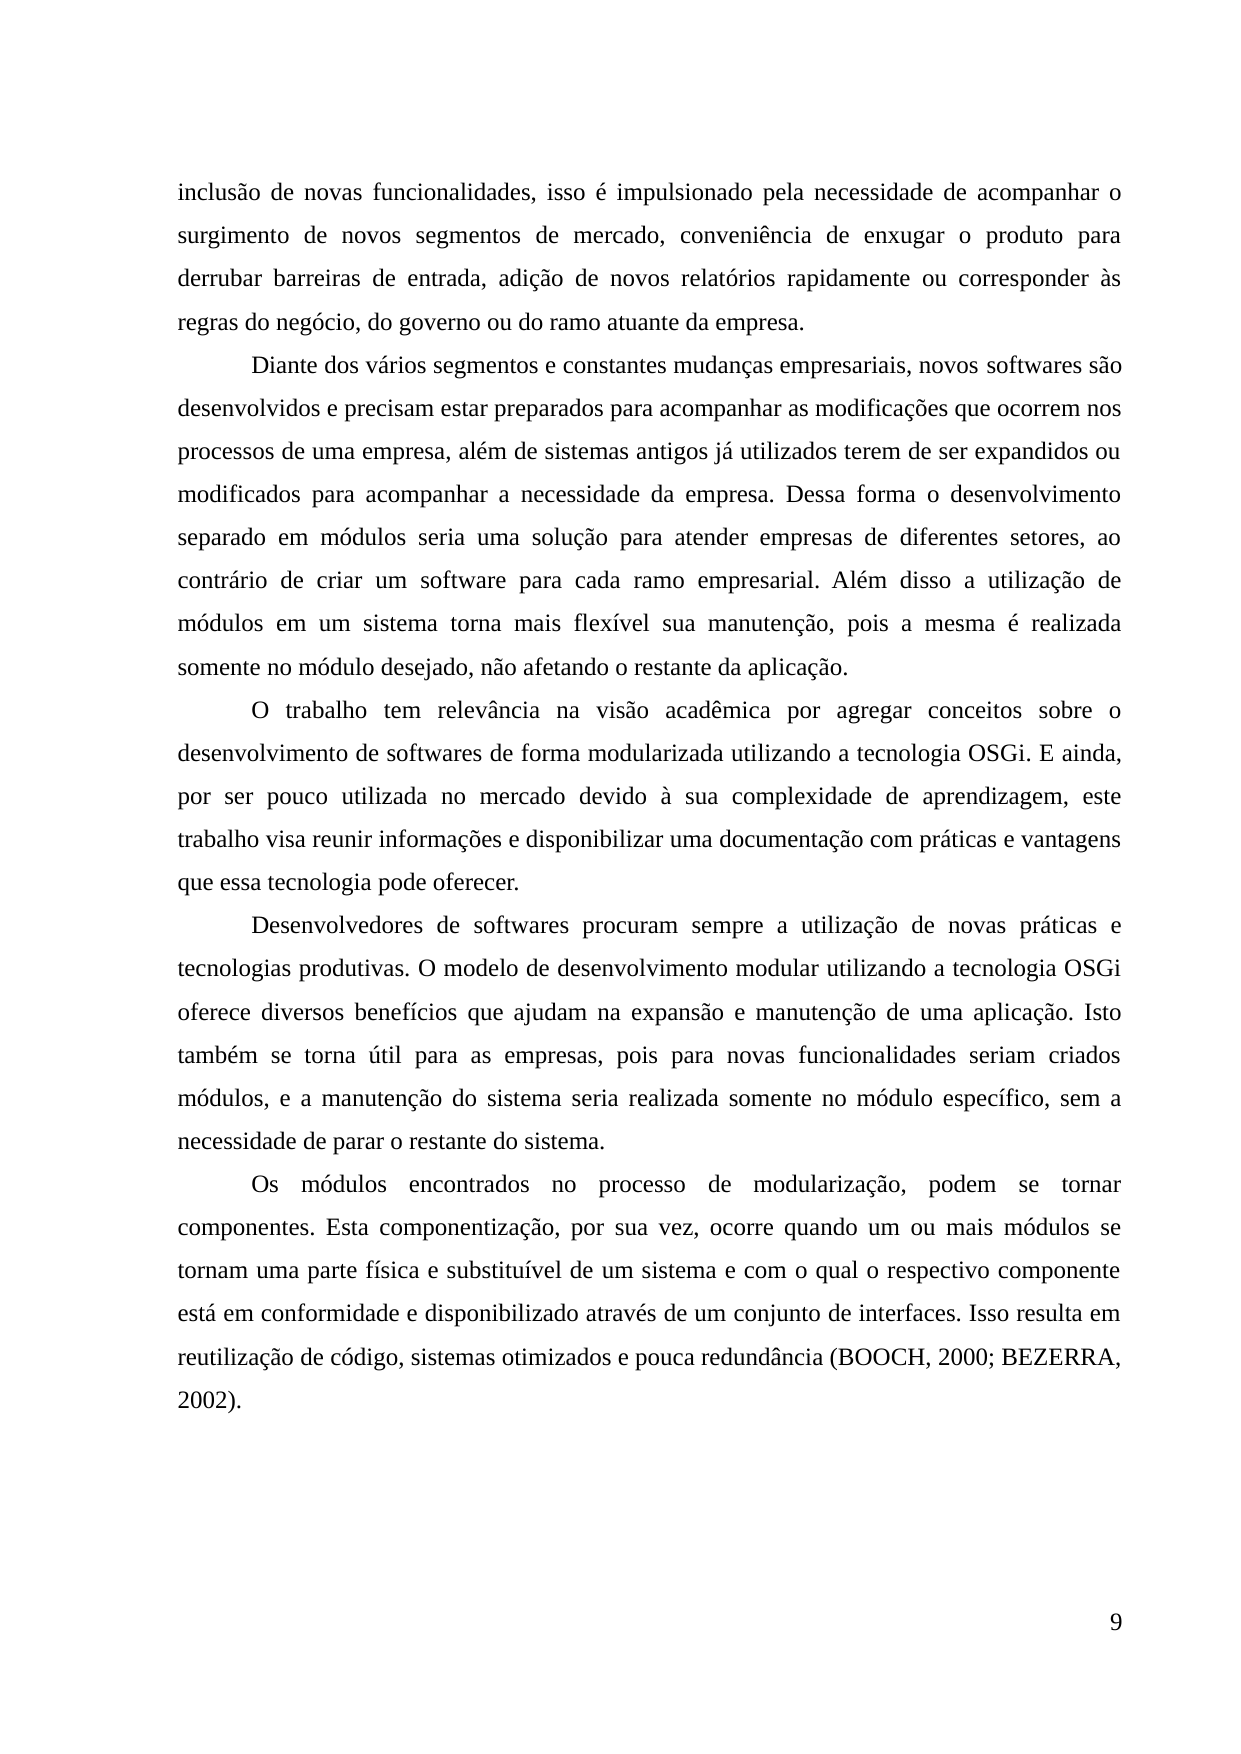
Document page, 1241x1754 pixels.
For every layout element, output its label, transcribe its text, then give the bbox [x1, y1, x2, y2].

text O trabalho tem relevância na visão acadêmica por agregar conceitos sobre o desenvolvimento de softwares de forma modularizada utilizando a tecnologia OSGi. E ainda, por ser pouco utilizada no mercado devido à sua complexidade de aprendizagem, este trabalho visa reunir informações e disponibilizar uma documentação com práticas e vantagens que essa tecnologia pode oferecer. [177, 695, 1122, 896]
text Desenvolvedores de softwares procuram sempre a utilização de novas práticas e tecnologias produtivas. O modelo de desenvolvimento modular utilizando a tecnologia OSGi oferece diversos benefícios que ajudam na expansão e manutenção de uma aplicação. Isto também se torna útil para as empresas, pois para novas funcionalidades seriam criados módulos, e a manutenção do sistema seria realizada somente no módulo específico, sem a necessidade de parar o restante do sistema. [177, 910, 1122, 1155]
text Diante dos vários segmentos e constantes mudanças empresariais, novos softwares são desenvolvidos e precisam estar preparados para acompanhar as modificações que ocorrem nos processos de uma empresa, além de sistemas antigos já utilizados terem de ser expandidos ou modificados para acompanhar a necessidade da empresa. Dessa forma o desenvolvimento separado em módulos seria uma solução para atender empresas de diferentes setores, ao contrário de criar um software para cada ramo empresarial. Além disso a utilização de módulos em um sistema torna mais flexível sua manutenção, pois a mesma é realizada somente no módulo desejado, não afetando o restante da aplicação. [177, 350, 1122, 680]
text inclusão de novas funcionalidades, isso é impulsionado pela necessidade de acompanhar o surgimento de novos segmentos de mercado, conveniência de enxugar o produto para derrubar barreiras de entrada, adição de novos relatórios rapidamente ou corresponder às regras do negócio, do governo ou do ramo atuante da empresa. [177, 177, 1122, 335]
text Os módulos encontrados no processo de modularização, podem se tornar componentes. Esta componentização, por sua vez, ocorre quando um ou mais módulos se tornam uma parte física e substituível de um sistema e com o qual o respectivo componente está em conformidade e disponibilizado através de um conjunto de interfaces. Isso resulta em reutilização de código, sistemas otimizados e pouca redundância (BOOCH, 2000; BEZERRA, 2002). [177, 1169, 1122, 1413]
